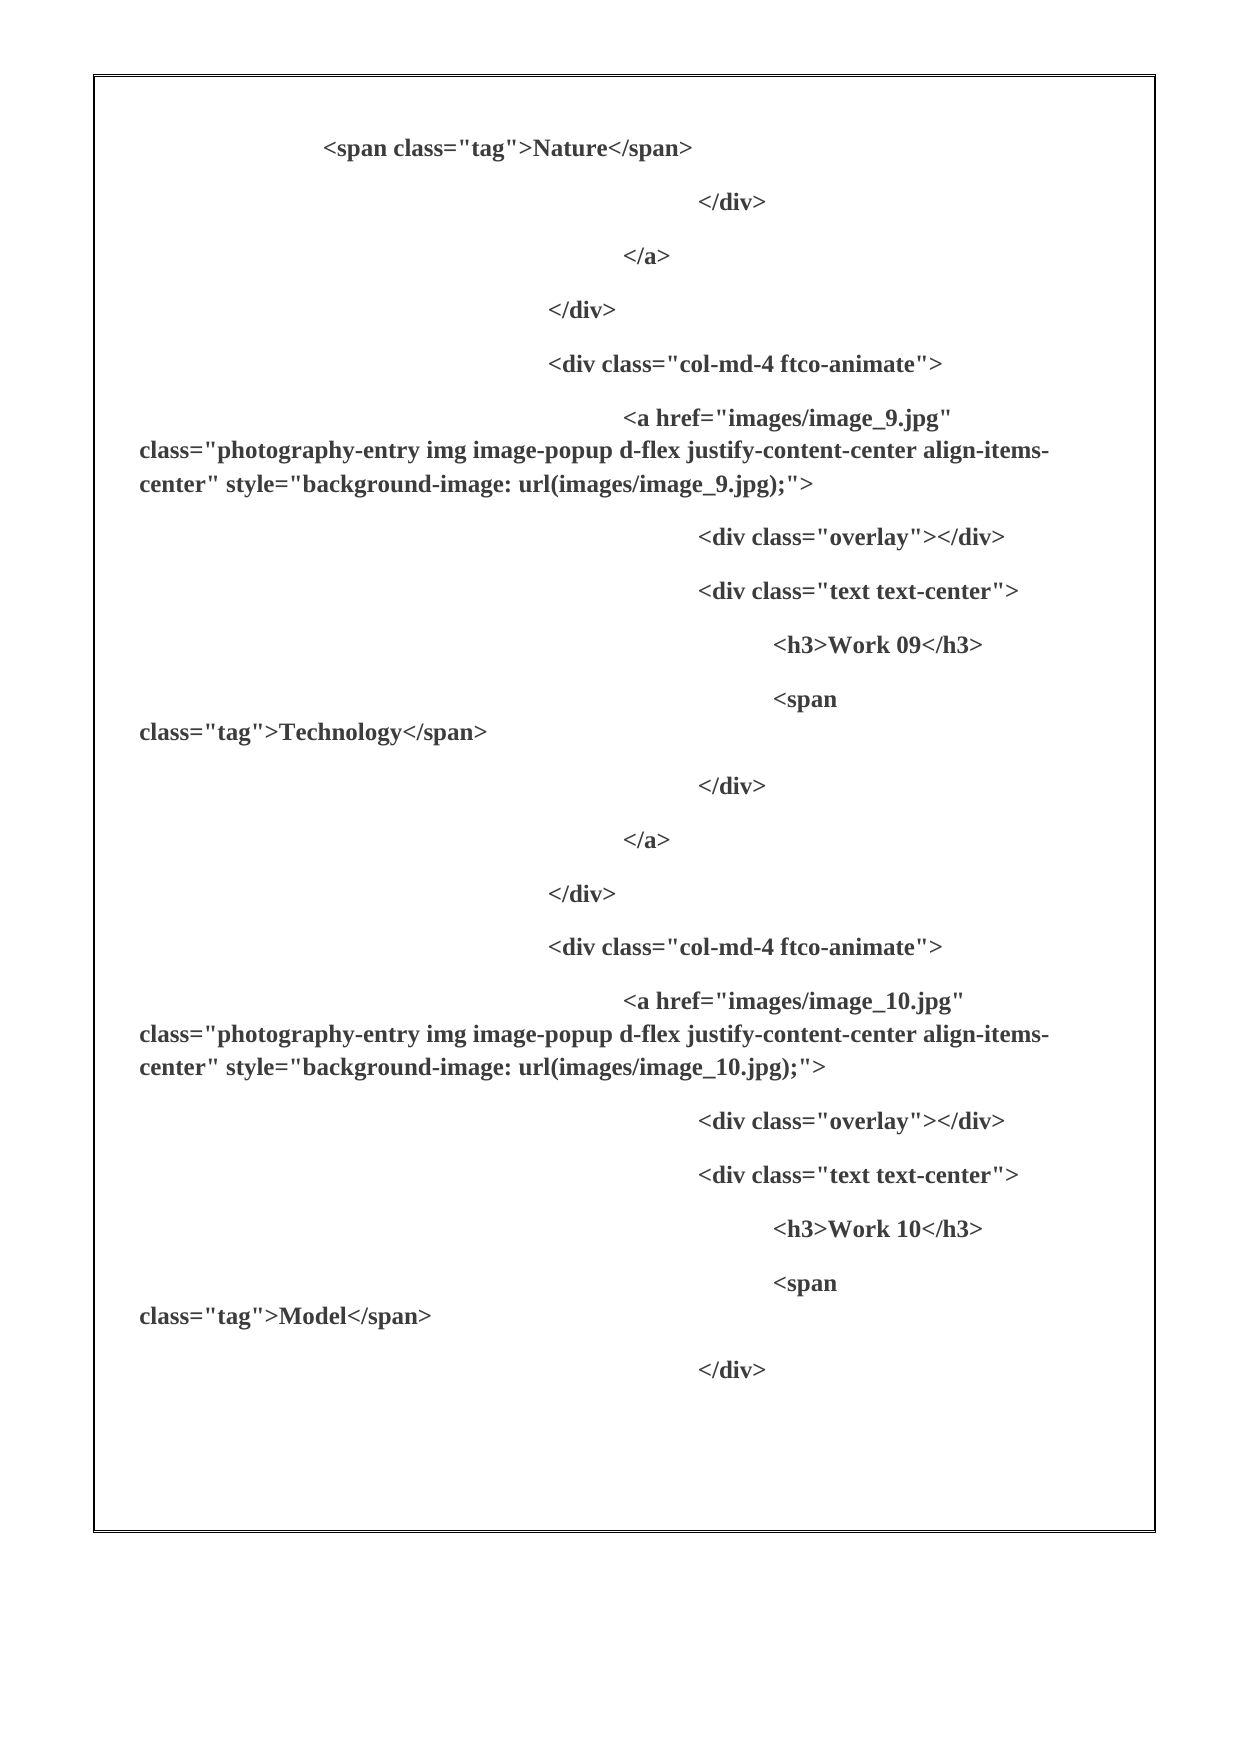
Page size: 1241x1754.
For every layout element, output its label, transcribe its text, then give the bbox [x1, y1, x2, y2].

text <div class="col-md-4 ftco-animate"> [139, 349, 1098, 377]
text <h3>Work 10</h3> [139, 1214, 1098, 1243]
text </a> [139, 825, 1098, 853]
text </div> [139, 187, 1098, 216]
text </div> [139, 1355, 1098, 1383]
text </div> [139, 771, 1098, 800]
text </div> [139, 879, 1098, 907]
text </a> [139, 241, 1098, 270]
text <span class="tag">Model</span> [139, 1268, 1098, 1329]
text <h3>Work 09</h3> [139, 630, 1098, 659]
text <div class="overlay"></div> [139, 1106, 1098, 1135]
text <span class="tag">Technology</span> [139, 684, 1098, 746]
text <a href="images/image_9.jpg" class="photography-entry img image-popup d-flex justify-content-center align-items-center" style="background-image: url(images/image_9.jpg);"> [139, 403, 1098, 497]
text <div class="text text-center"> [139, 1160, 1098, 1189]
text <div class="col-md-4 ftco-animate"> [139, 932, 1098, 961]
text <a href="images/image_10.jpg" class="photography-entry img image-popup d-flex justify-content-center align-items-center" style="background-image: url(images/image_10.jpg);"> [139, 986, 1098, 1081]
text <div class="text text-center"> [139, 576, 1098, 605]
text <span class="tag">Nature</span> [139, 133, 1098, 162]
text <div class="overlay"></div> [139, 522, 1098, 551]
text </div> [139, 295, 1098, 324]
